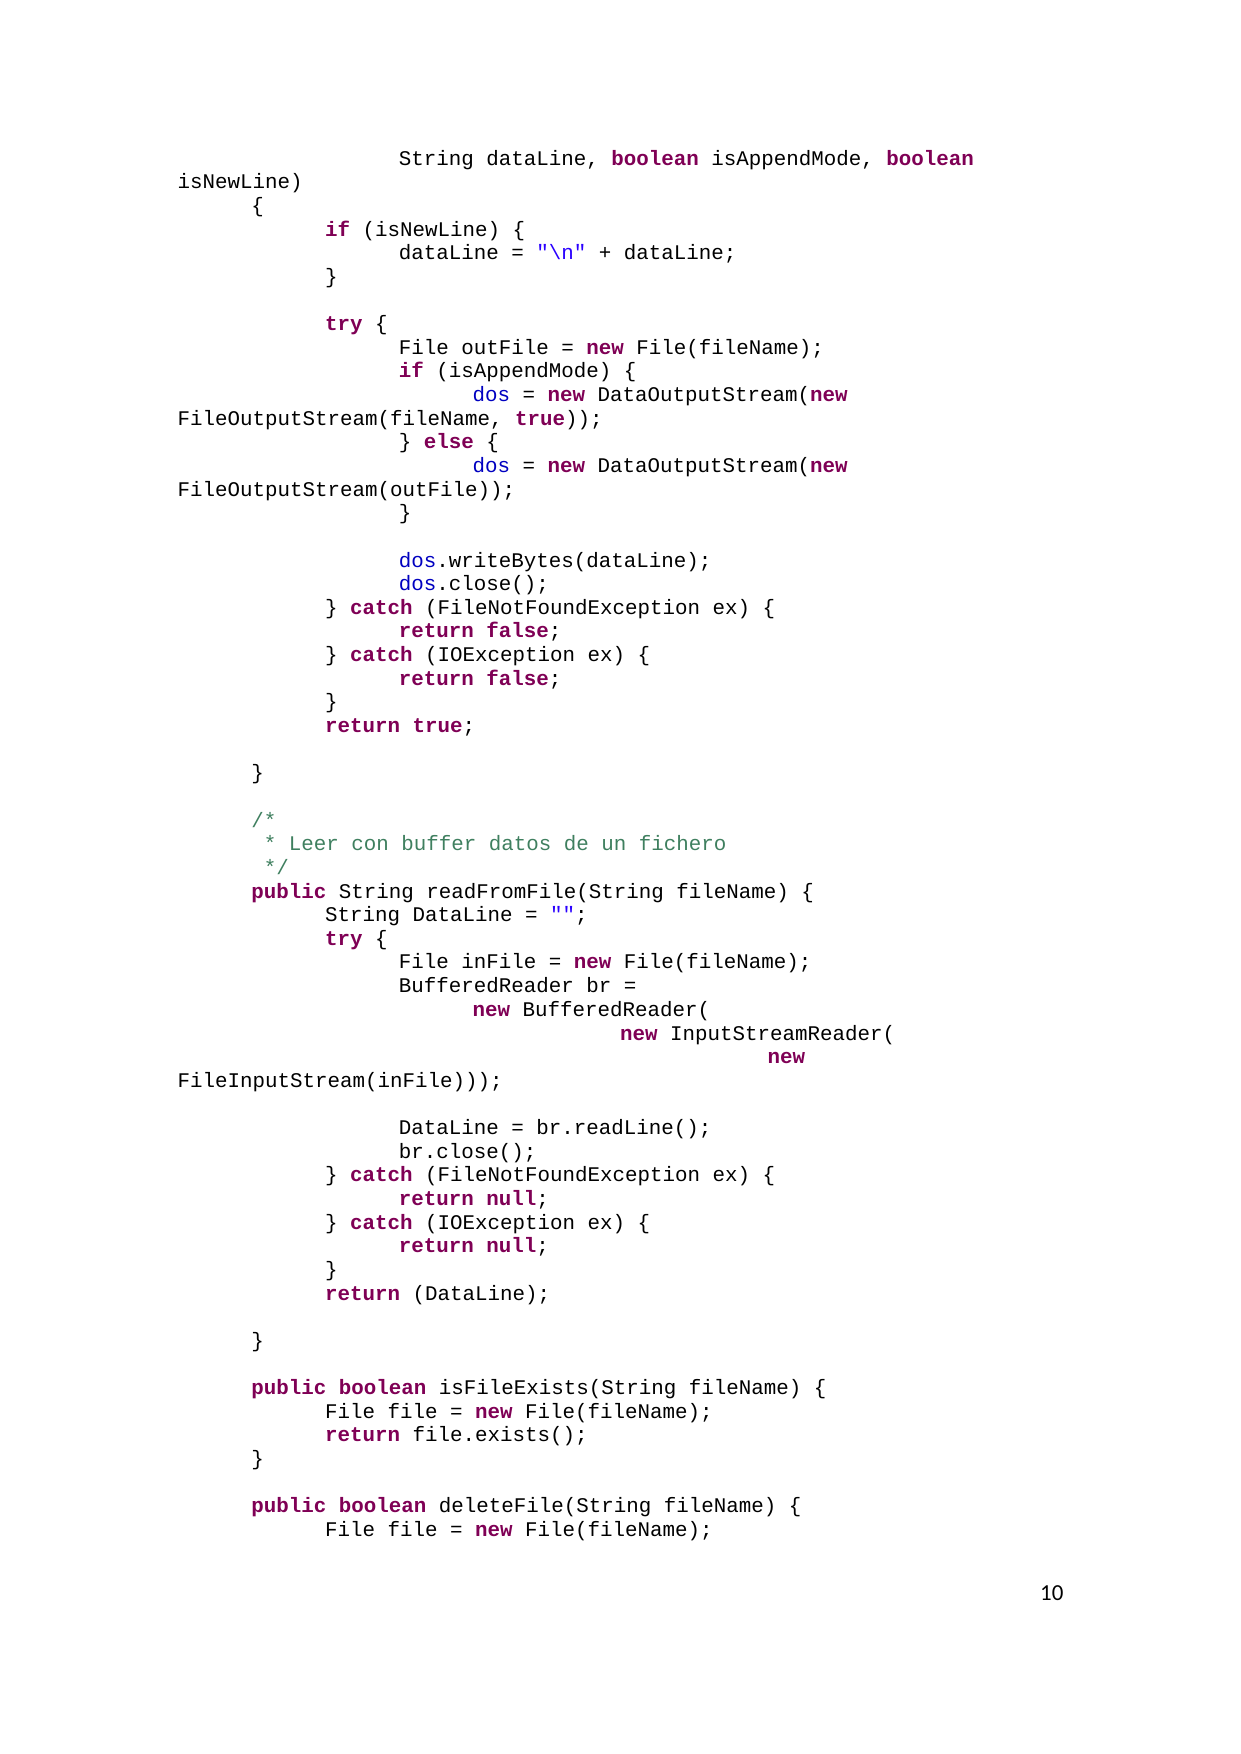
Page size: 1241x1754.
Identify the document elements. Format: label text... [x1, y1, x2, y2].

text } [177, 1448, 1063, 1472]
text dos.writeBytes(dataLine); [177, 549, 1063, 573]
text BufferedReader br = [177, 975, 1063, 999]
text String dataLine, boolean isAppendMode, boolean isNewLine) [177, 148, 1063, 195]
text * Leer con buffer datos de un fichero [177, 833, 1063, 857]
text return (DataLine); [177, 1283, 1063, 1306]
text } [177, 502, 1063, 526]
text { [177, 195, 1063, 218]
text File file = new File(fileName); [177, 1519, 1063, 1543]
text new FileInputStream(inFile))); [177, 1046, 1063, 1093]
text } [177, 1330, 1063, 1353]
text if (isNewLine) { [177, 218, 1063, 242]
text dos = new DataOutputStream(new FileOutputStream(outFile)); [177, 455, 1063, 502]
text } [177, 691, 1063, 715]
text DataLine = br.readLine(); [177, 1117, 1063, 1141]
text new BufferedReader( [177, 999, 1063, 1022]
text return true; [177, 715, 1063, 739]
text return false; [177, 668, 1063, 691]
text /* [177, 810, 1063, 833]
text public String readFromFile(String fileName) { [177, 881, 1063, 904]
text br.close(); [177, 1141, 1063, 1164]
text } catch (IOException ex) { [177, 644, 1063, 668]
text File inFile = new File(fileName); [177, 952, 1063, 975]
text File file = new File(fileName); [177, 1401, 1063, 1424]
text } catch (IOException ex) { [177, 1212, 1063, 1235]
text } catch (FileNotFoundException ex) { [177, 597, 1063, 621]
text } else { [177, 431, 1063, 455]
text public boolean isFileExists(String fileName) { [177, 1377, 1063, 1401]
text return false; [177, 621, 1063, 644]
text if (isAppendMode) { [177, 360, 1063, 384]
text dos.close(); [177, 573, 1063, 597]
text dos = new DataOutputStream(new FileOutputStream(fileName, true)); [177, 384, 1063, 431]
text String DataLine = ""; [177, 904, 1063, 928]
text new InputStreamReader( [177, 1022, 1063, 1046]
text } [177, 1259, 1063, 1283]
text public boolean deleteFile(String fileName) { [177, 1495, 1063, 1519]
text try { [177, 313, 1063, 337]
text try { [177, 928, 1063, 952]
text } [177, 266, 1063, 289]
text return null; [177, 1188, 1063, 1212]
text return file.exists(); [177, 1424, 1063, 1448]
text } catch (FileNotFoundException ex) { [177, 1164, 1063, 1188]
text File outFile = new File(fileName); [177, 337, 1063, 360]
text dataLine = "\n" + dataLine; [177, 242, 1063, 266]
text */ [177, 857, 1063, 881]
text return null; [177, 1235, 1063, 1259]
text } [177, 762, 1063, 786]
